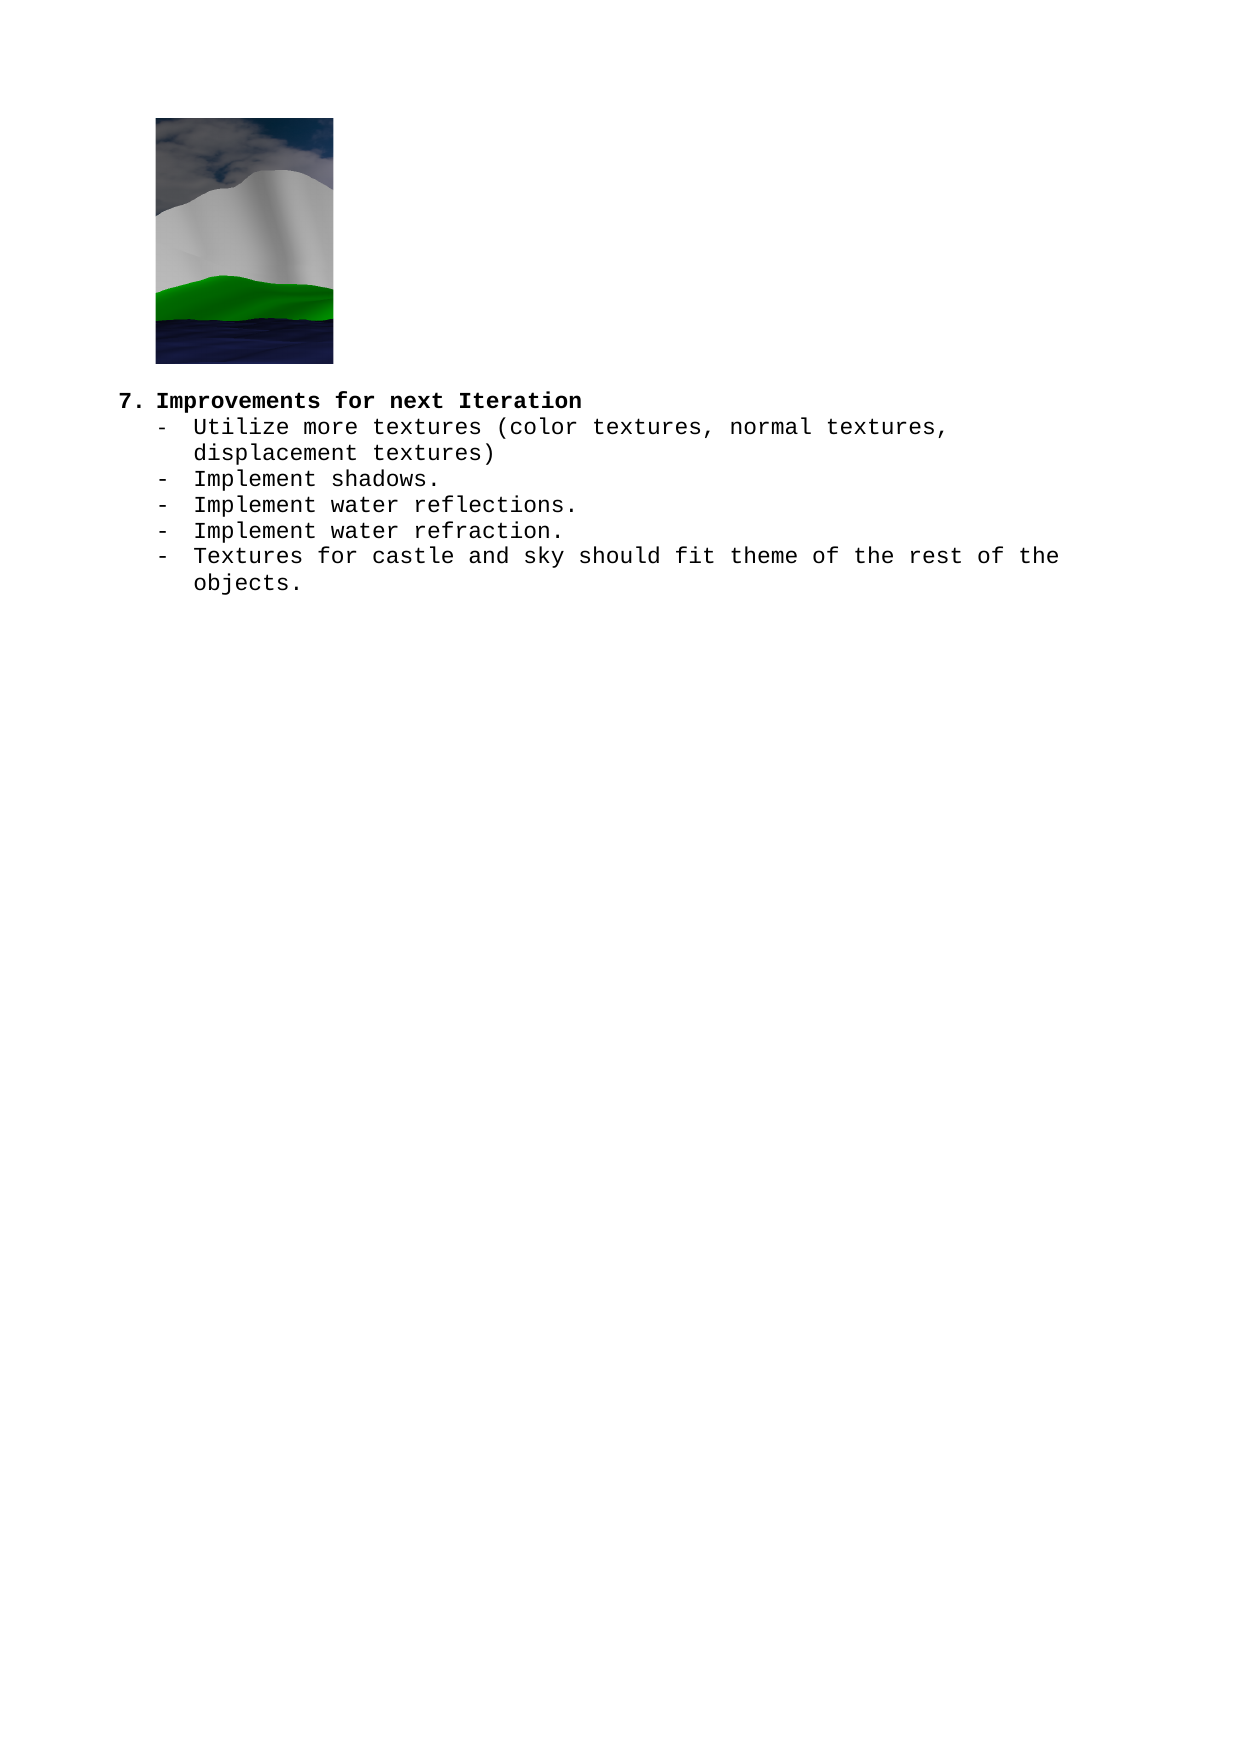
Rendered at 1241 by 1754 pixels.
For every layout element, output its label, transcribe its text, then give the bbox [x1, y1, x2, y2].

list Implement water refraction. [156, 519, 1122, 545]
list Textures for castle and sky should fit theme of the rest of the objects. [156, 545, 1122, 597]
list Utilize more textures (color textures, normal textures, displacement textures) [156, 415, 1122, 467]
list Implement water reflections. [156, 493, 1122, 519]
list Implement shadows. [156, 467, 1122, 493]
list Improvements for next Iteration [118, 389, 1122, 415]
